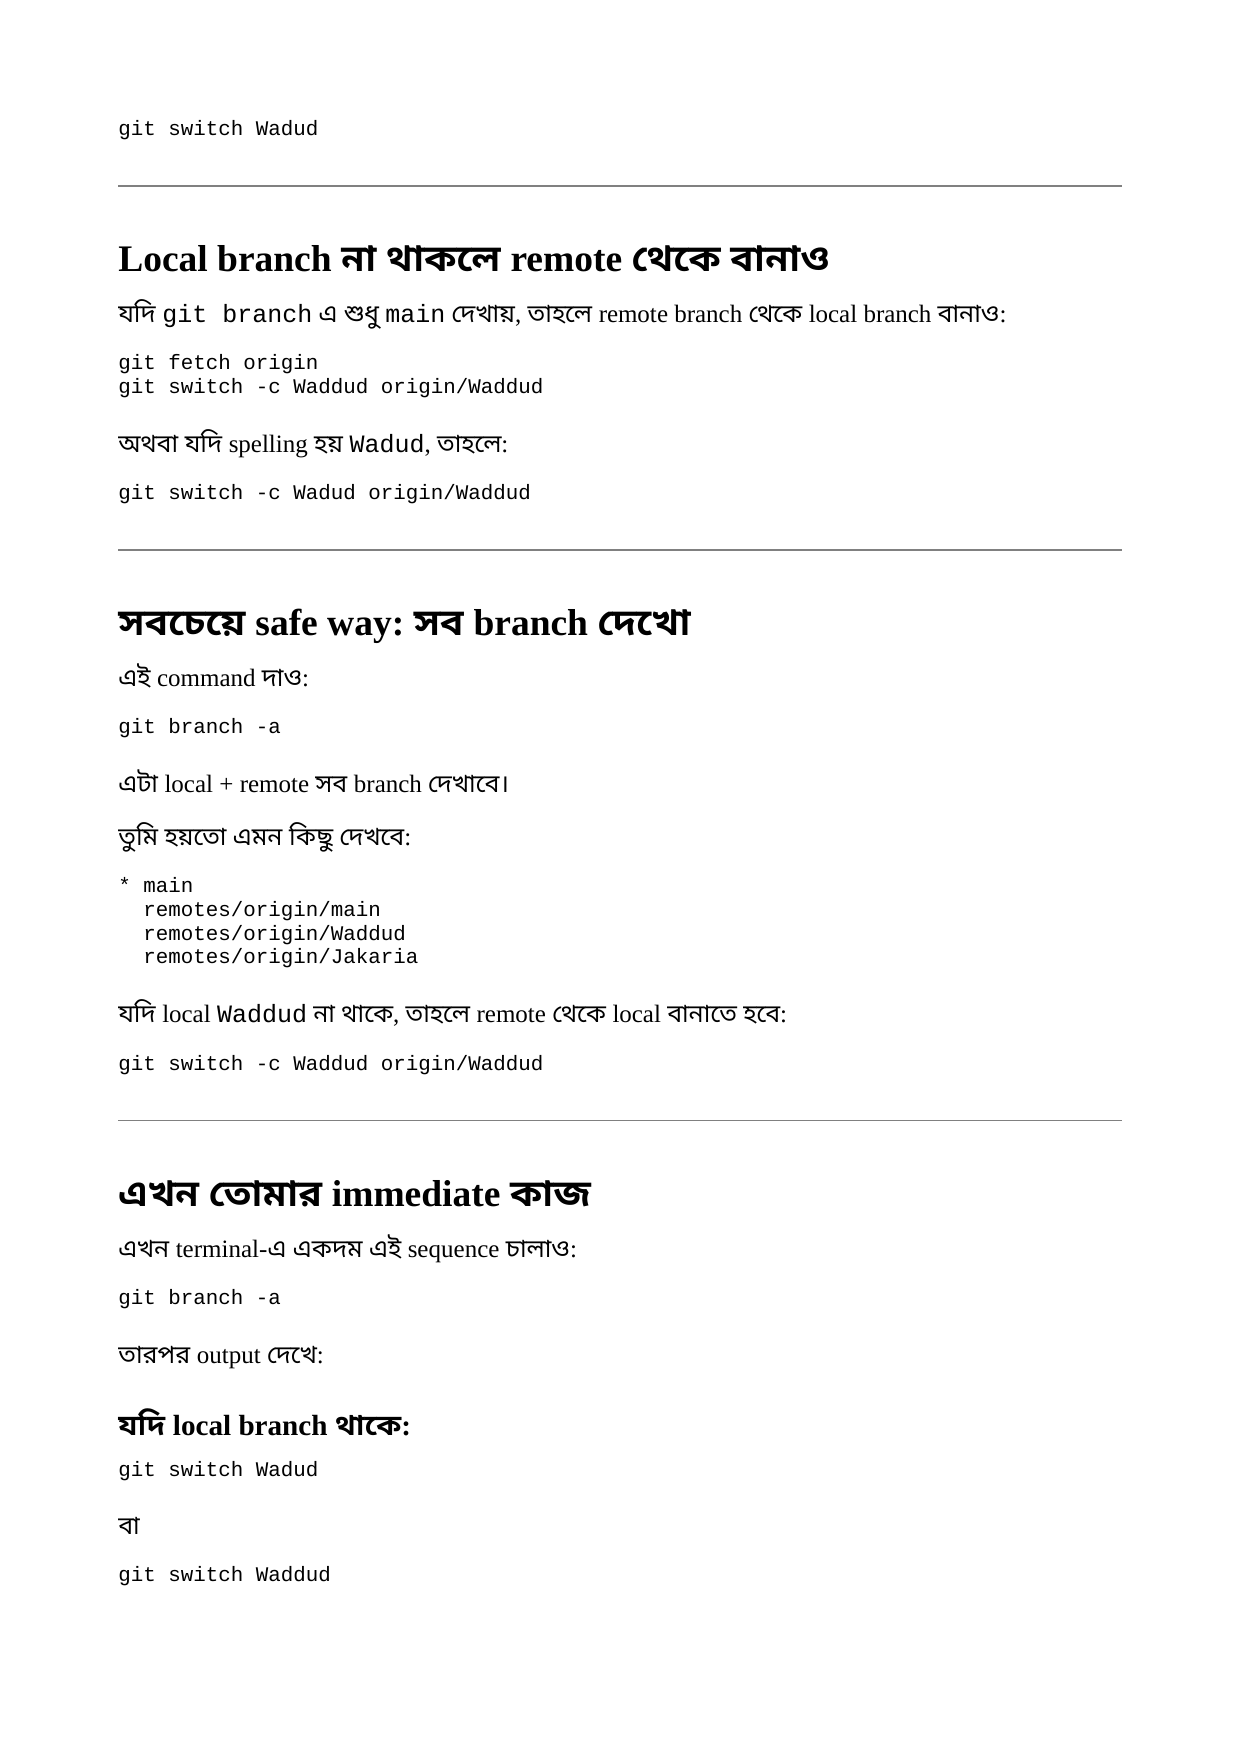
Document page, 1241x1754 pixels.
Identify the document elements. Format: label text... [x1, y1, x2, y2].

subtitle যদি local branch থাকে: [118, 1408, 1122, 1447]
text অথবা যদি spelling হয় Wadud, তাহলে: [118, 429, 1122, 462]
subtitle সবচেয়ে safe way: সব branch দেখো [118, 600, 1122, 651]
text তারপর output দেখে: [118, 1340, 1122, 1373]
text remotes/origin/main [118, 899, 1122, 923]
text git switch Wadud [118, 118, 1122, 142]
text remotes/origin/Waddud [118, 923, 1122, 946]
text git switch -c Waddud origin/Waddud [118, 1053, 1122, 1076]
text remotes/origin/Jakaria [118, 946, 1122, 970]
text যদি git branch এ শুধু main দেখায়, তাহলে remote branch থেকে local branch বানাও: [118, 299, 1122, 333]
text git switch Wadud [118, 1459, 1122, 1483]
text git branch -a [118, 716, 1122, 740]
text git branch -a [118, 1287, 1122, 1310]
text git fetch origin [118, 352, 1122, 376]
text এখন terminal-এ একদম এই sequence চালাও: [118, 1234, 1122, 1267]
text বা [118, 1512, 1122, 1545]
text * main [118, 876, 1122, 899]
text এটা local + remote সব branch দেখাবে। [118, 769, 1122, 803]
subtitle Local branch না থাকলে remote থেকে বানাও [118, 236, 1122, 287]
text যদি local Waddud না থাকে, তাহলে remote থেকে local বানাতে হবে: [118, 999, 1122, 1033]
subtitle এখন তোমার immediate কাজ [118, 1171, 1122, 1221]
text git switch -c Waddud origin/Waddud [118, 376, 1122, 399]
text git switch Waddud [118, 1564, 1122, 1588]
text তুমি হয়তো এমন কিছু দেখবে: [118, 822, 1122, 856]
text git switch -c Wadud origin/Waddud [118, 482, 1122, 506]
text এই command দাও: [118, 663, 1122, 697]
